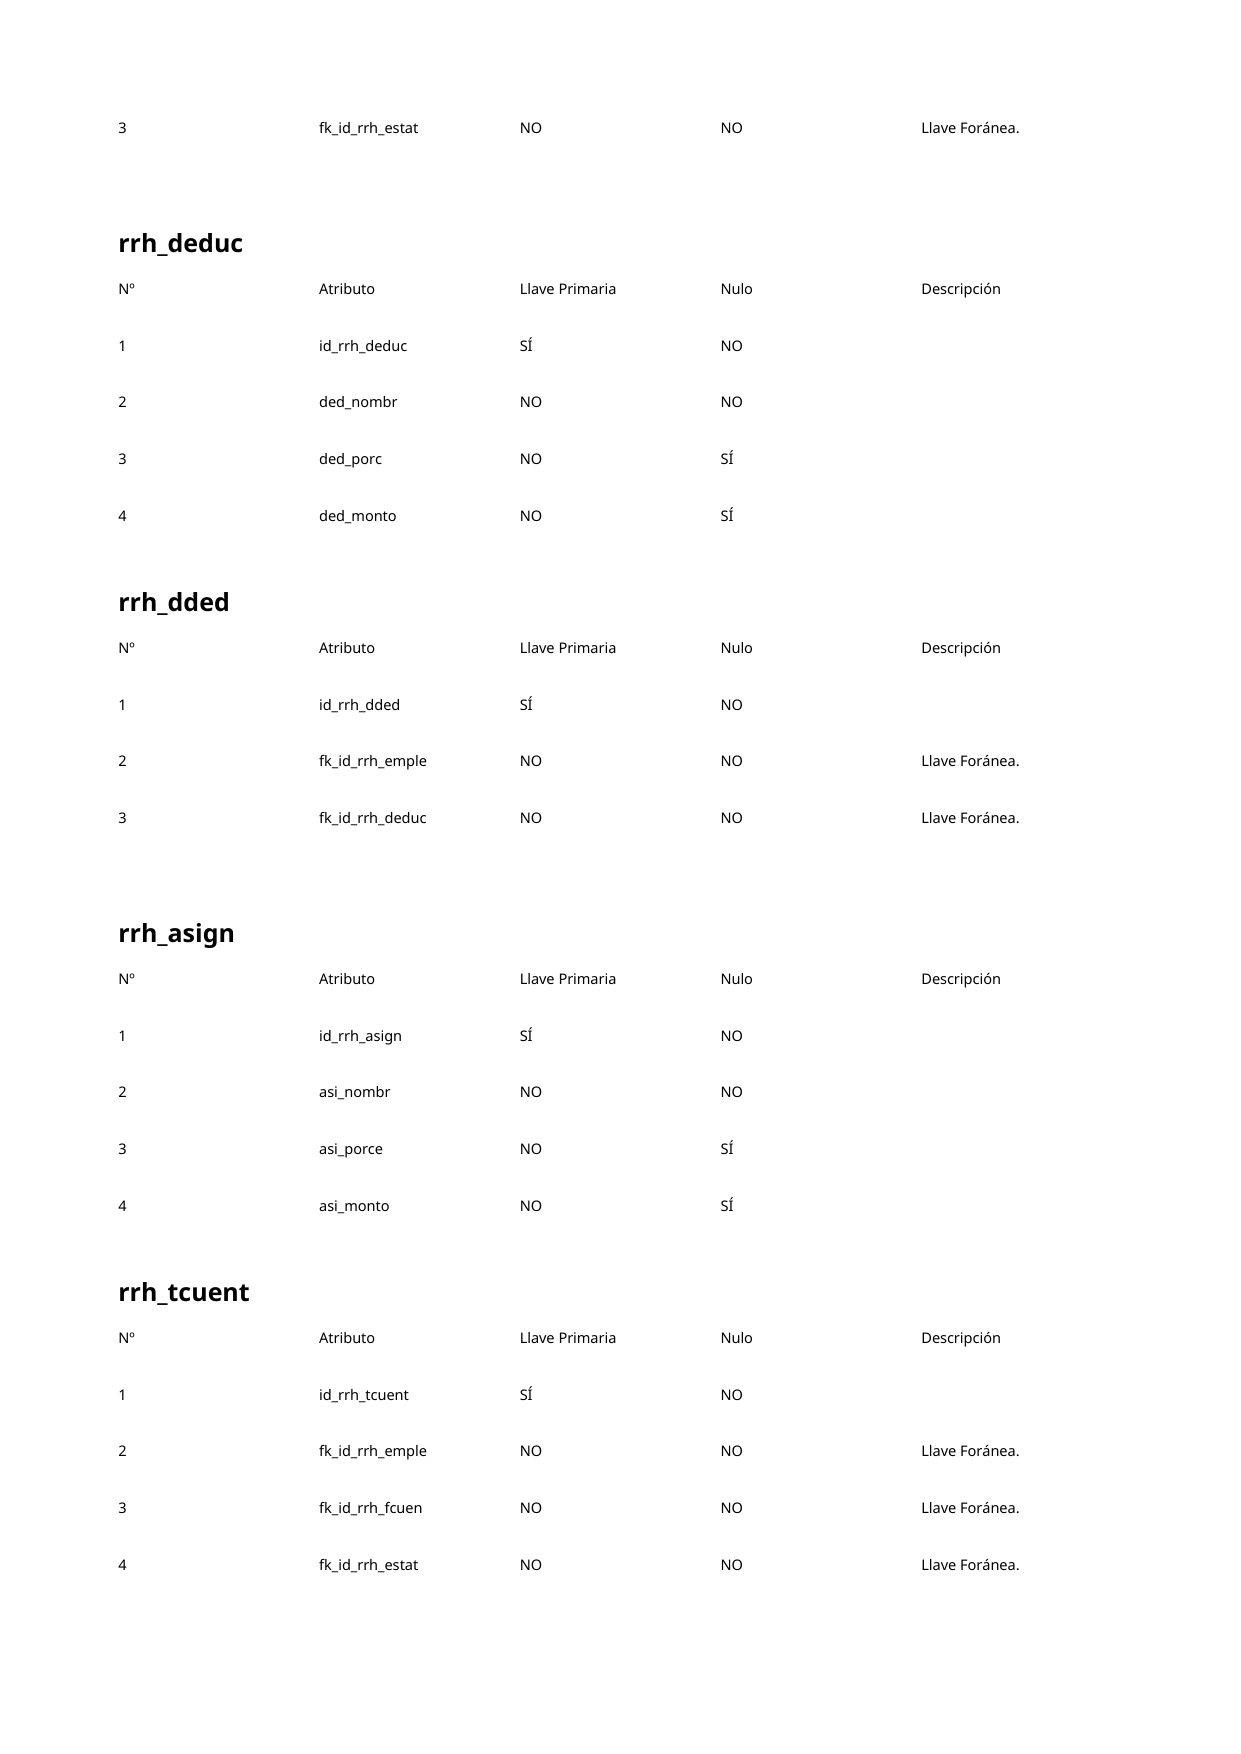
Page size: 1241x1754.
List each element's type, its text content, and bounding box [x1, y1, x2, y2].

table_cell SÍ [720, 1196, 921, 1253]
table_cell id_rrh_dded [319, 694, 519, 751]
table_cell fk_id_rrh_deduc [319, 808, 519, 865]
table_cell Llave Foránea. [921, 1498, 1122, 1555]
table_cell [921, 449, 1122, 506]
table_cell Llave Foránea. [921, 1555, 1122, 1612]
table_cell 1 [118, 694, 319, 751]
table_cell NO [720, 808, 921, 865]
table_cell id_rrh_asign [319, 1025, 519, 1082]
table_header Nº [118, 969, 319, 1025]
text rrh_asign [118, 916, 1122, 950]
table_cell NO [520, 118, 720, 175]
table_header Nº [118, 638, 319, 694]
table_cell ded_monto [319, 506, 519, 563]
table_header Descripción [921, 1328, 1122, 1384]
table_cell 3 [118, 1139, 319, 1196]
table_header Nulo [720, 1328, 921, 1384]
table_cell 3 [118, 118, 319, 175]
table_cell fk_id_rrh_fcuen [319, 1498, 519, 1555]
table_cell SÍ [720, 506, 921, 563]
table_cell Llave Foránea. [921, 751, 1122, 808]
table_header Descripción [921, 969, 1122, 1025]
table_cell NO [520, 506, 720, 563]
table_cell id_rrh_tcuent [319, 1384, 519, 1441]
table_cell NO [720, 1025, 921, 1082]
table_cell ded_nombr [319, 392, 519, 449]
table_cell NO [720, 392, 921, 449]
table_cell [921, 1025, 1122, 1082]
table_cell SÍ [520, 1025, 720, 1082]
table_cell NO [720, 1555, 921, 1612]
table_cell SÍ [520, 335, 720, 392]
table_header Nulo [720, 279, 921, 335]
table_cell 2 [118, 751, 319, 808]
table_cell NO [520, 1082, 720, 1139]
table_cell 4 [118, 1196, 319, 1253]
table_cell 4 [118, 506, 319, 563]
table_cell NO [520, 751, 720, 808]
table_cell 3 [118, 449, 319, 506]
table_cell SÍ [720, 1139, 921, 1196]
table_cell NO [720, 751, 921, 808]
table_cell 3 [118, 1498, 319, 1555]
text rrh_tcuent [118, 1275, 1122, 1309]
table_cell [921, 1082, 1122, 1139]
table_cell [921, 1196, 1122, 1253]
table_header Descripción [921, 638, 1122, 694]
table_cell ded_porc [319, 449, 519, 506]
table_cell NO [720, 1384, 921, 1441]
table_cell [921, 1384, 1122, 1441]
table_cell NO [520, 1196, 720, 1253]
table_cell [921, 506, 1122, 563]
table_header Llave Primaria [520, 969, 720, 1025]
table_cell asi_nombr [319, 1082, 519, 1139]
table_header Nulo [720, 638, 921, 694]
table_cell asi_porce [319, 1139, 519, 1196]
table_cell 2 [118, 1082, 319, 1139]
table_cell NO [520, 1498, 720, 1555]
table_header Atributo [319, 279, 519, 335]
table_cell NO [720, 335, 921, 392]
table_cell asi_monto [319, 1196, 519, 1253]
table_cell Llave Foránea. [921, 118, 1122, 175]
table_cell NO [520, 449, 720, 506]
table_cell SÍ [720, 449, 921, 506]
table_cell NO [520, 808, 720, 865]
table_cell 1 [118, 335, 319, 392]
table_cell [921, 1139, 1122, 1196]
table_cell id_rrh_deduc [319, 335, 519, 392]
text rrh_dded [118, 585, 1122, 619]
table_cell 4 [118, 1555, 319, 1612]
table_header Atributo [319, 1328, 519, 1384]
table_cell Llave Foránea. [921, 1441, 1122, 1498]
table_cell Llave Foránea. [921, 808, 1122, 865]
table_cell NO [520, 1441, 720, 1498]
table_cell NO [720, 1498, 921, 1555]
table_cell fk_id_rrh_emple [319, 1441, 519, 1498]
table_header Nº [118, 279, 319, 335]
table_cell fk_id_rrh_estat [319, 1555, 519, 1612]
table_cell fk_id_rrh_estat [319, 118, 519, 175]
table_header Atributo [319, 638, 519, 694]
table_cell NO [720, 1082, 921, 1139]
table_header Llave Primaria [520, 638, 720, 694]
table_cell 2 [118, 392, 319, 449]
table_cell [921, 392, 1122, 449]
table_cell NO [520, 1555, 720, 1612]
table_cell 1 [118, 1025, 319, 1082]
table_cell SÍ [520, 694, 720, 751]
table_cell 1 [118, 1384, 319, 1441]
table_cell NO [520, 1139, 720, 1196]
table_header Llave Primaria [520, 1328, 720, 1384]
table_cell [921, 335, 1122, 392]
table_cell NO [520, 392, 720, 449]
table_cell 3 [118, 808, 319, 865]
text rrh_deduc [118, 226, 1122, 260]
table_cell fk_id_rrh_emple [319, 751, 519, 808]
table_header Descripción [921, 279, 1122, 335]
table_cell NO [720, 1441, 921, 1498]
table_cell 2 [118, 1441, 319, 1498]
table_header Atributo [319, 969, 519, 1025]
table_cell SÍ [520, 1384, 720, 1441]
table_cell NO [720, 694, 921, 751]
table_header Nulo [720, 969, 921, 1025]
table_cell [921, 694, 1122, 751]
table_cell NO [720, 118, 921, 175]
table_header Nº [118, 1328, 319, 1384]
table_header Llave Primaria [520, 279, 720, 335]
